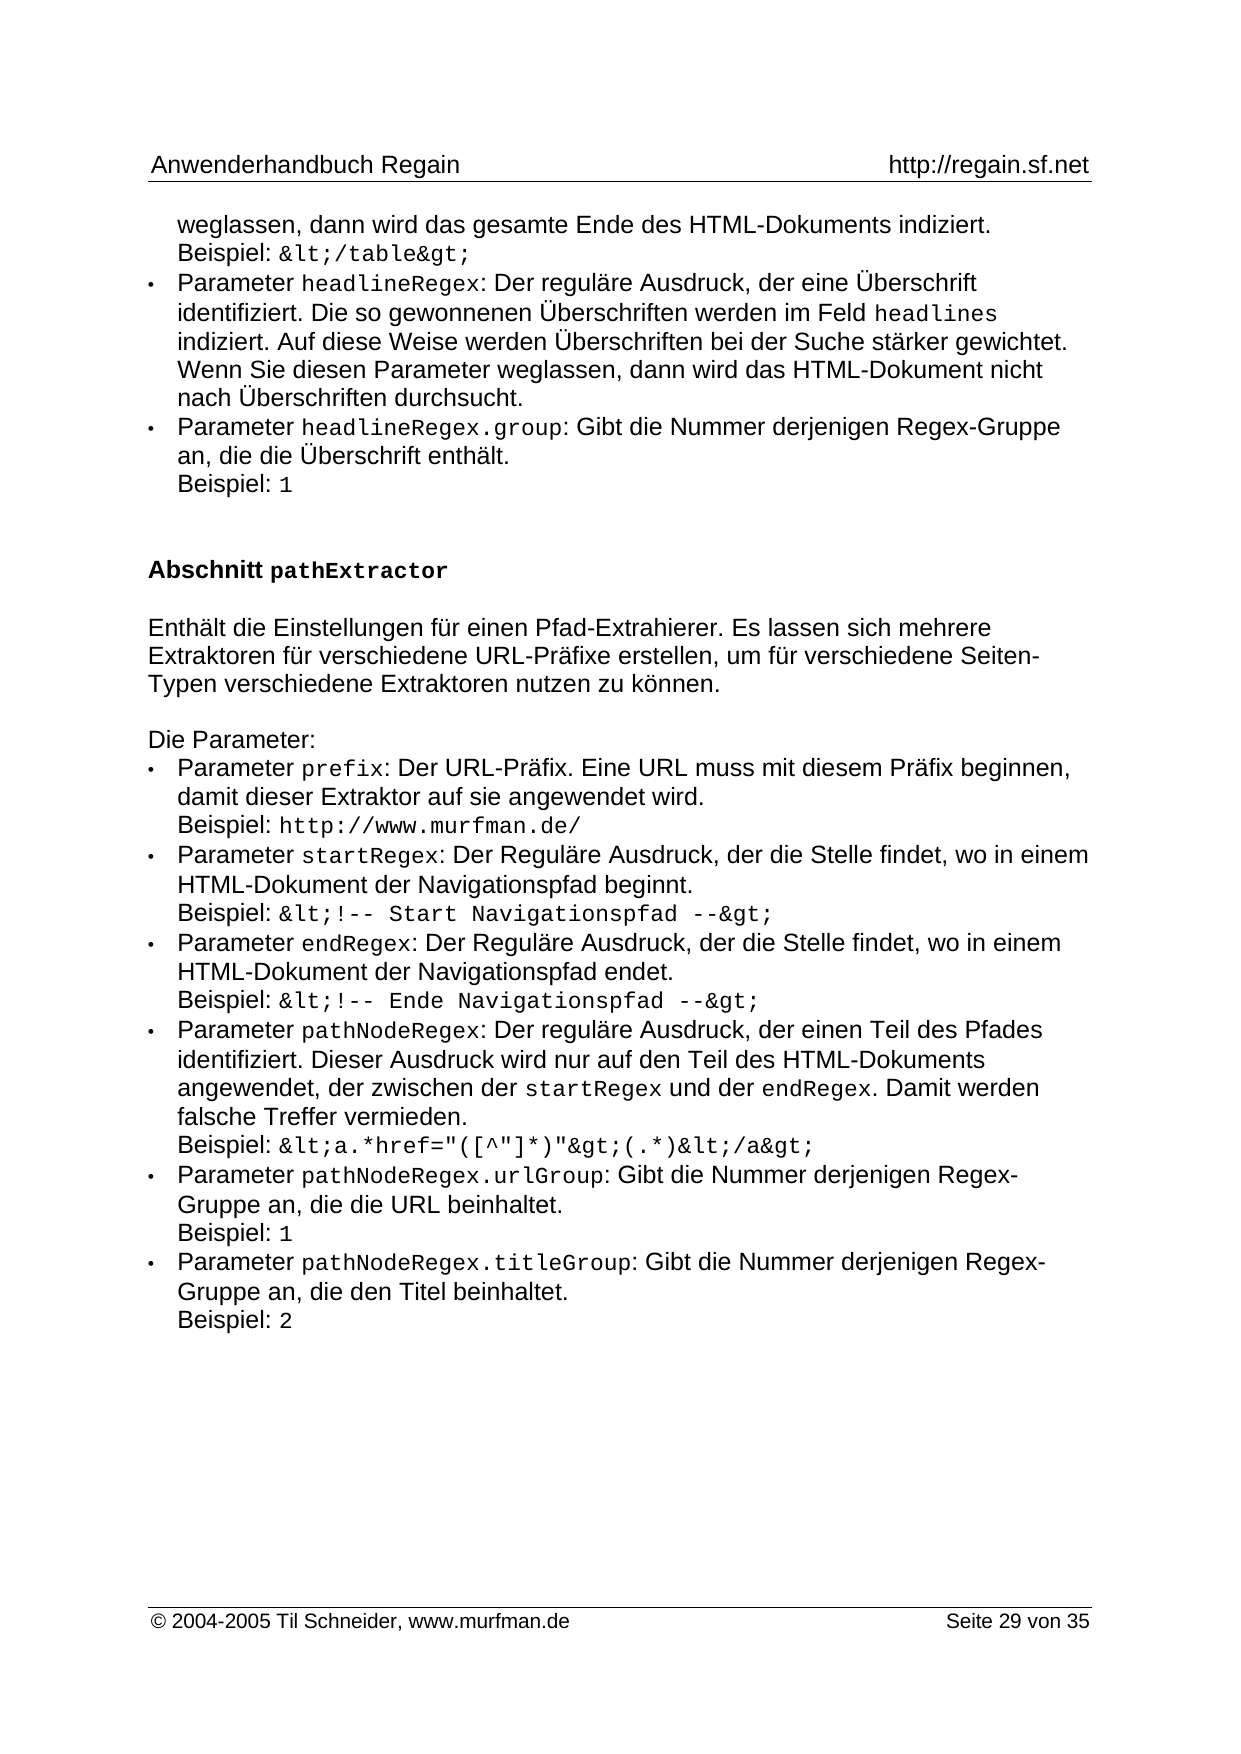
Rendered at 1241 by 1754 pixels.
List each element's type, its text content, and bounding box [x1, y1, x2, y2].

list Parameter pathNodeRegex.urlGroup: Gibt die Nummer derjenigen Regex-Gruppe an, die die URL beinhaltet. Beispiel: 1 [148, 1161, 1092, 1248]
list Parameter headlineRegex.group: Gibt die Nummer derjenigen Regex-Gruppe an, die die Überschrift enthält. Beispiel: 1 [148, 412, 1092, 499]
text Enthält die Einstellungen für einen Pfad-Extrahierer. Es lassen sich mehrere Extraktoren für verschiedene URL-Präfixe erstellen, um für verschiedene Seiten-Typen verschiedene Extraktoren nutzen zu können. [148, 613, 1092, 697]
list Parameter pathNodeRegex.titleGroup: Gibt die Nummer derjenigen Regex-Gruppe an, die den Titel beinhaltet. Beispiel: 2 [148, 1248, 1092, 1336]
list weglassen, dann wird das gesamte Ende des HTML-Dokuments indiziert. Beispiel: &lt;/table&gt; [148, 211, 1092, 269]
text Die Parameter: [148, 725, 1092, 753]
list Parameter headlineRegex: Der reguläre Ausdruck, der eine Überschrift identifiziert. Die so gewonnenen Überschriften werden im Feld headlines indiziert. Auf diese Weise werden Überschriften bei der Suche stärker gewichtet. Wenn Sie diesen Parameter weglassen, dann wird das HTML-Dokument nicht nach Überschriften durchsucht. [148, 269, 1092, 412]
list Parameter startRegex: Der Reguläre Ausdruck, der die Stelle findet, wo in einem HTML-Dokument der Navigationspfad beginnt. Beispiel: &lt;!-- Start Navigationspfad --&gt; [148, 841, 1092, 928]
list Parameter pathNodeRegex: Der reguläre Ausdruck, der einen Teil des Pfades identifiziert. Dieser Ausdruck wird nur auf den Teil des HTML-Dokuments angewendet, der zwischen der startRegex und der endRegex. Damit werden falsche Treffer vermieden. Beispiel: &lt;a.*href="([^"]*)"&gt;(.*)&lt;/a&gt; [148, 1016, 1092, 1161]
text Abschnitt pathExtractor [148, 556, 1092, 585]
list Parameter endRegex: Der Reguläre Ausdruck, der die Stelle findet, wo in einem HTML-Dokument der Navigationspfad endet. Beispiel: &lt;!-- Ende Navigationspfad --&gt; [148, 928, 1092, 1016]
list Parameter prefix: Der URL-Präfix. Eine URL muss mit diesem Präfix beginnen, damit dieser Extraktor auf sie angewendet wird. Beispiel: http://www.murfman.de/ [148, 753, 1092, 841]
